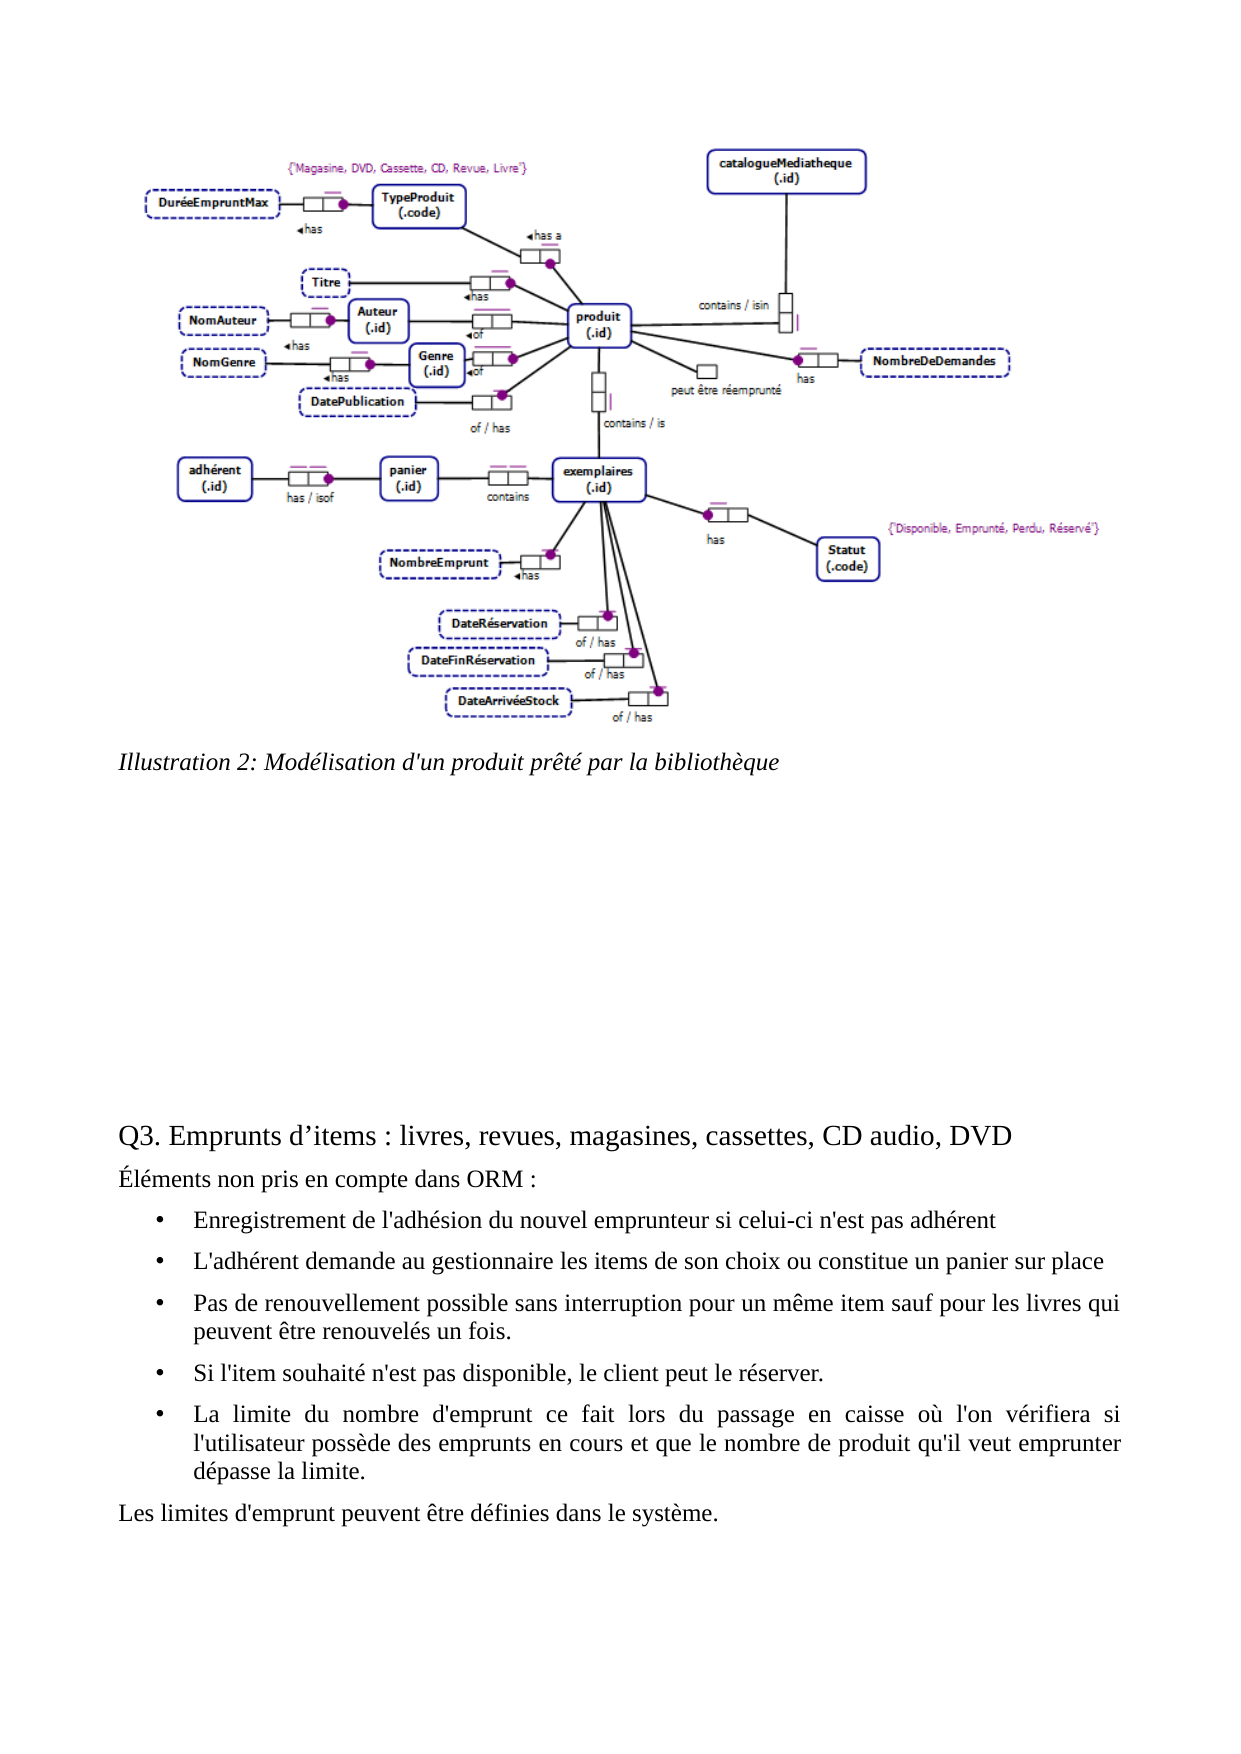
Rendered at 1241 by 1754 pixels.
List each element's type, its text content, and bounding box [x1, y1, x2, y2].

list L'adhérent demande au gestionnaire les items de son choix ou constitue un panier sur place [156, 1246, 1122, 1275]
text Les limites d'emprunt peuvent être définies dans le système. [118, 1498, 1122, 1526]
picture [118, 118, 1123, 747]
list Enregistrement de l'adhésion du nouvel emprunteur si celui-ci n'est pas adhérent [156, 1205, 1122, 1234]
list Pas de renouvellement possible sans interruption pour un même item sauf pour les livres qui peuvent être renouvelés un fois. [156, 1288, 1122, 1345]
list Si l'item souhaité n'est pas disponible, le client peut le réserver. [156, 1358, 1122, 1386]
text Illustration 2: Modélisation d'un produit prêté par la bibliothèque [118, 747, 1122, 776]
subtitle Q3. Emprunts d’items : livres, revues, magasines, cassettes, CD audio, DVD [118, 1118, 1122, 1151]
list La limite du nombre d'emprunt ce fait lors du passage en caisse où l'on vérifiera si l'utilisateur possède des emprunts en cours et que le nombre de produit qu'il veut emprunter dépasse la limite. [156, 1399, 1122, 1485]
text Éléments non pris en compte dans ORM : [118, 1164, 1122, 1193]
